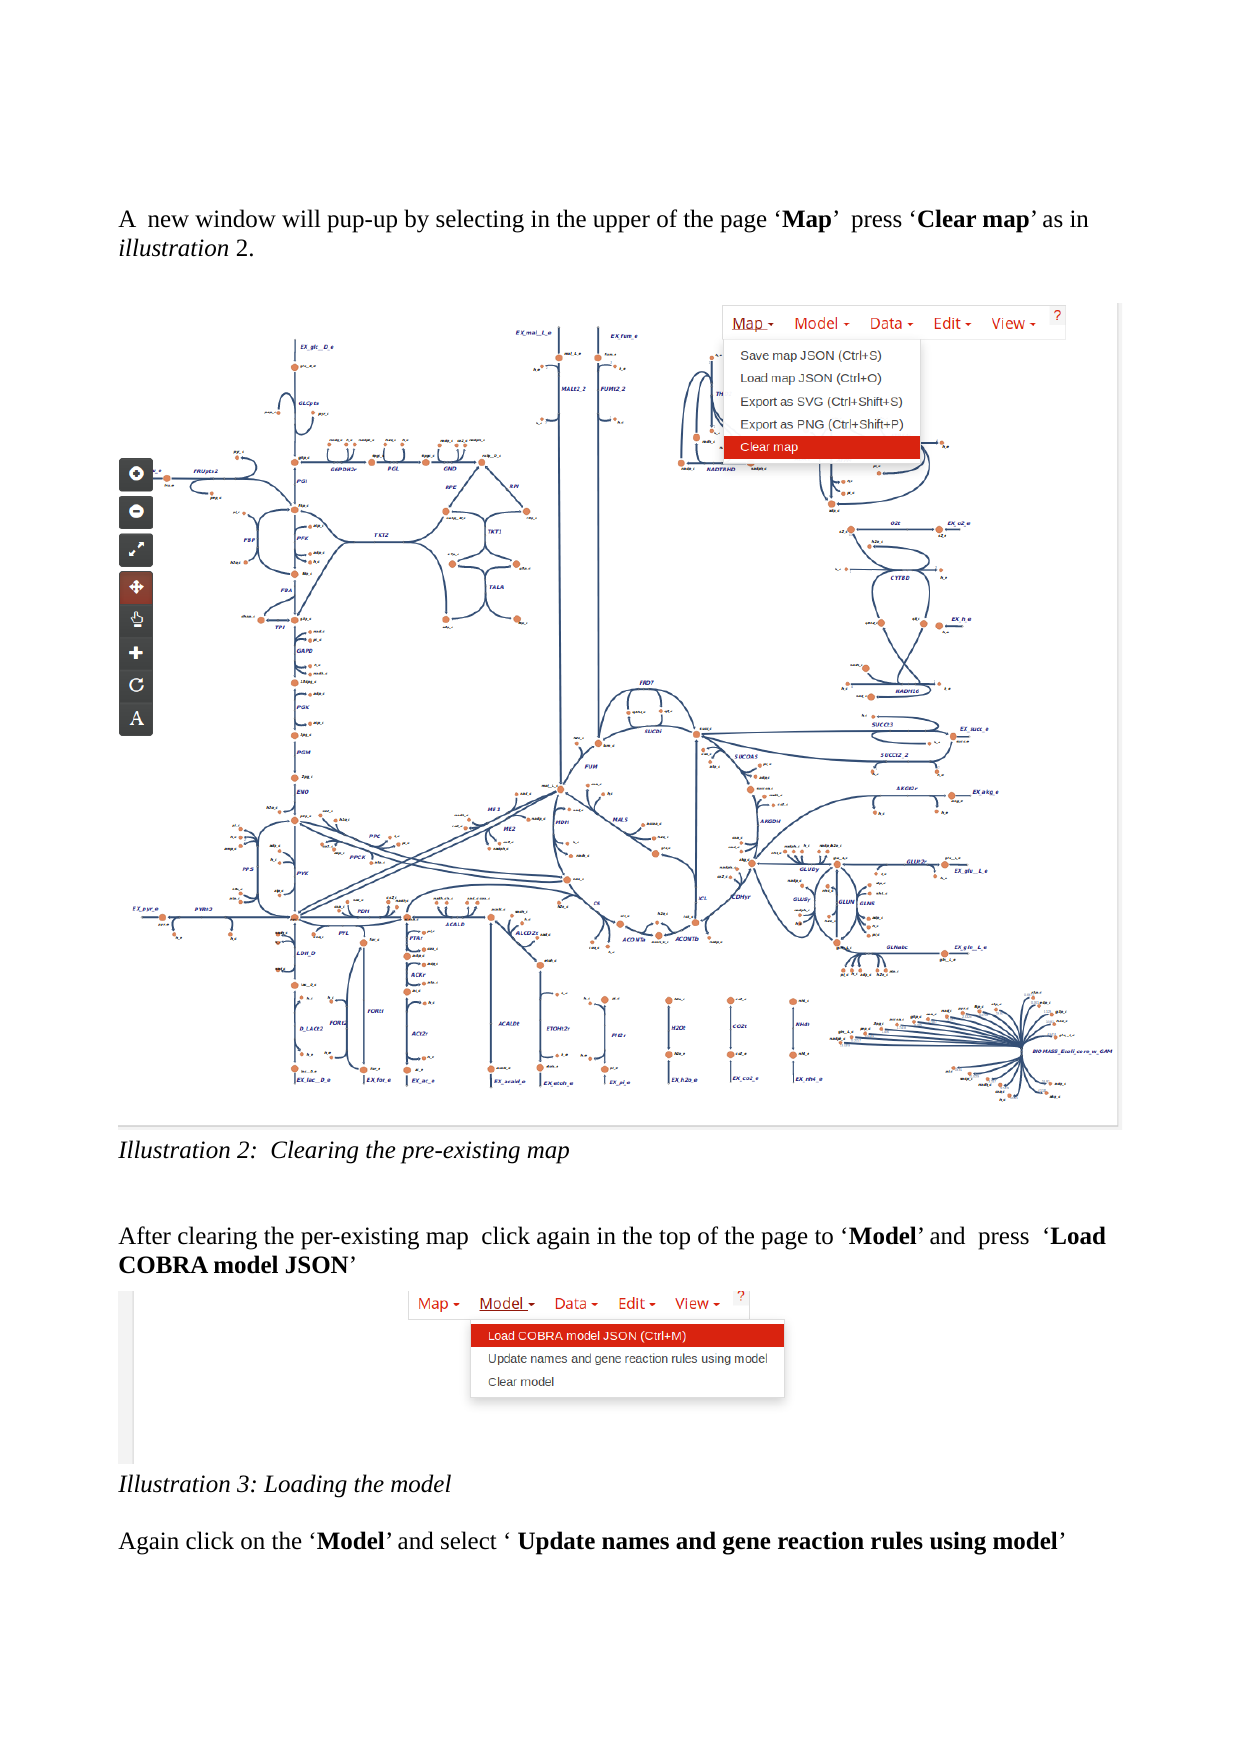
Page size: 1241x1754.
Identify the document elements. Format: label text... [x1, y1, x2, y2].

text Illustration 3: Loading the model [118, 1464, 1122, 1497]
text After clearing the per-existing map click again in the top of the page to ‘Model’ and press ‘Load COBRA model JSON’ [118, 1221, 1122, 1278]
text Illustration 2: Clearing the pre-existing map [118, 1130, 1122, 1163]
text A new window will pup-up by selecting in the upper of the page ‘Map’ press ‘Clear map’ as in illustration 2. [118, 204, 1122, 262]
picture [118, 1291, 1123, 1464]
picture [118, 303, 1123, 1130]
text Again click on the ‘Model’ and select ‘ Update names and gene reaction rules using model’ [118, 1526, 1122, 1555]
